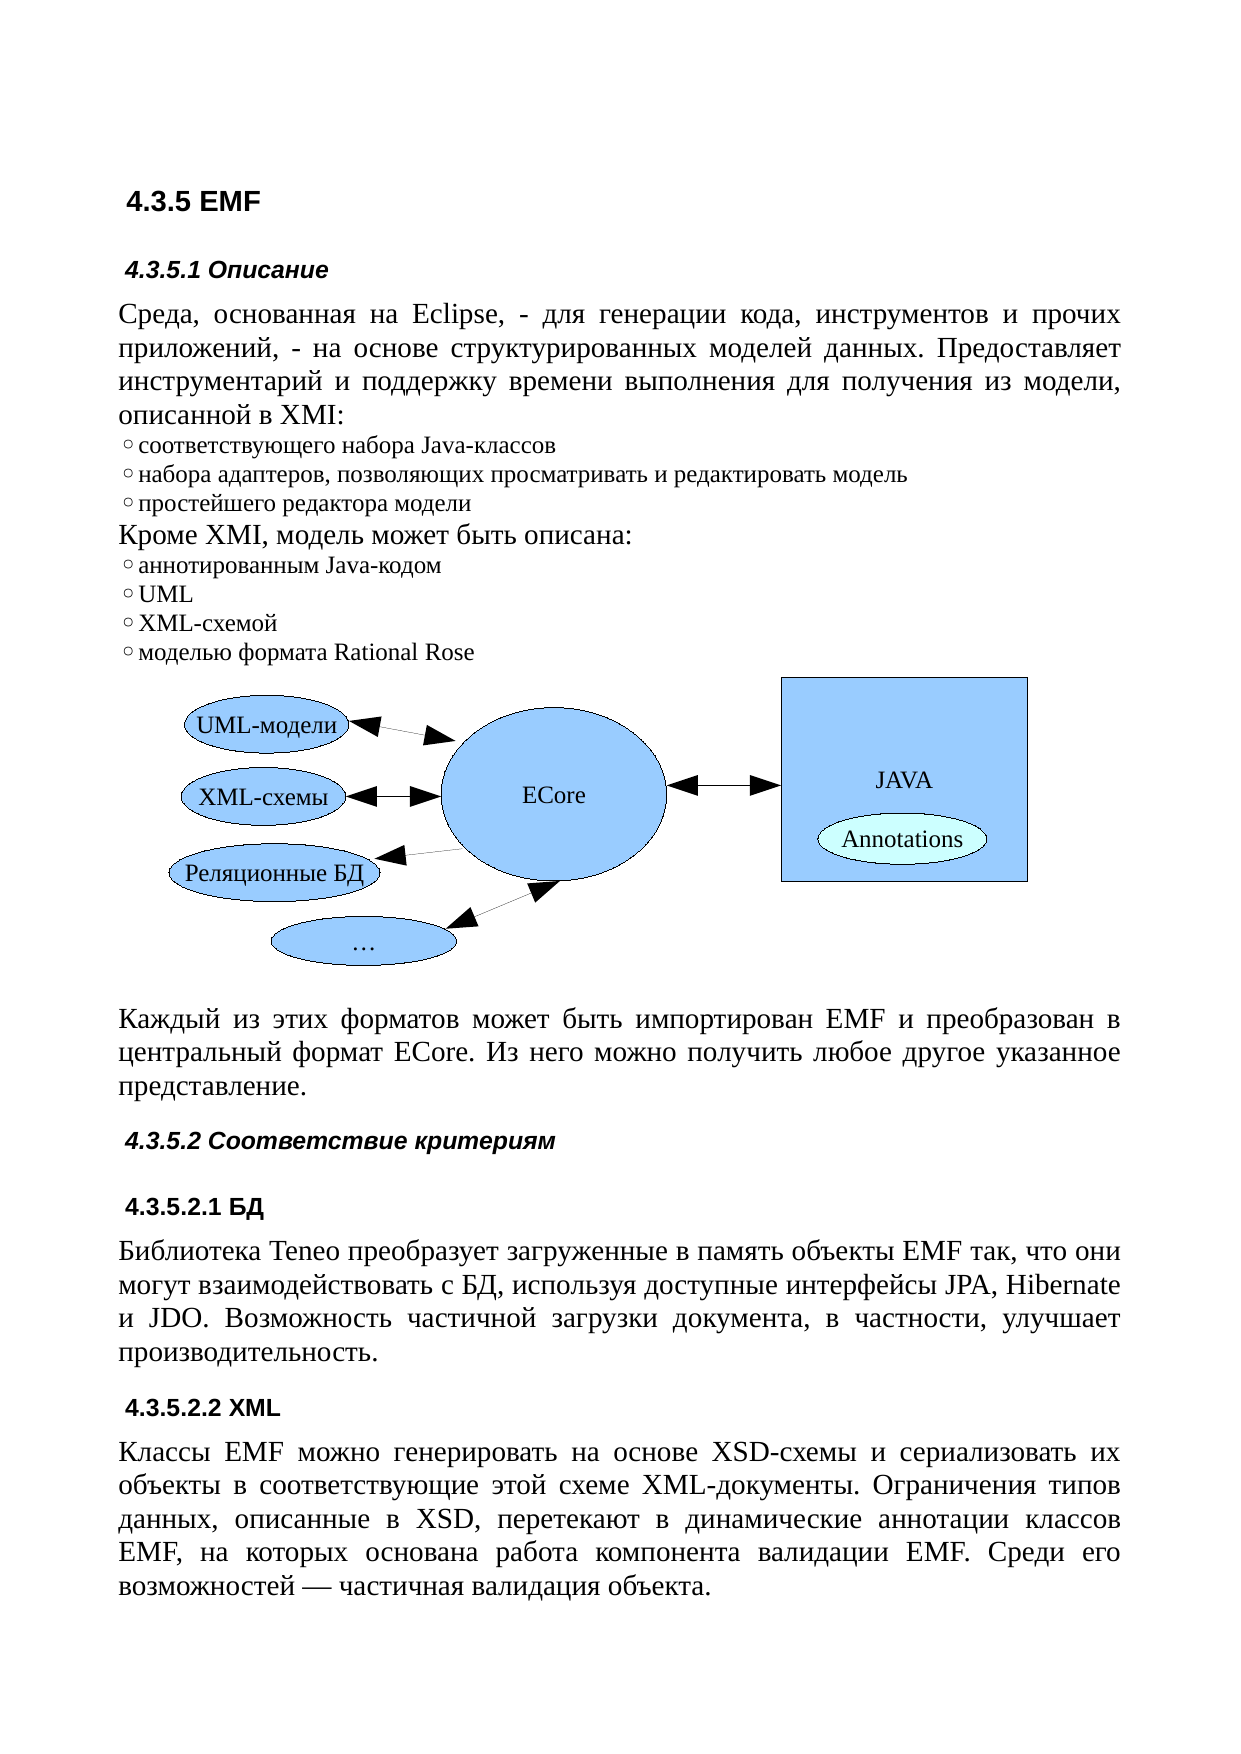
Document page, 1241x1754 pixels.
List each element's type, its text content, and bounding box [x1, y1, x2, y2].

subtitle Описание [118, 255, 1122, 284]
list Каждый из этих форматов может быть импортирован EMF и преобразован в центральный формат ECore. Из него можно получить любое другое указанное представление. [81, 1001, 1122, 1101]
list XML-схемой [118, 608, 1122, 637]
list аннотированным Java-кодом [118, 550, 1122, 579]
list UML [118, 579, 1122, 608]
subtitle XML [118, 1393, 1122, 1421]
subtitle БД [118, 1192, 1122, 1221]
list Библиотека Teneo преобразует загруженные в память объекты EMF так, что они могут взаимодействовать с БД, используя доступные интерфейсы JPA, Hibernate и JDO. Возможность частичной загрузки документа, в частности, улучшает производительность. [81, 1233, 1122, 1368]
list набора адаптеров, позволяющих просматривать и редактировать модель [118, 459, 1122, 488]
list Классы EMF можно генерировать на основе XSD-схемы и сериализовать их объекты в соответствующие этой схеме XML-документы. Ограничения типов данных, описанные в XSD, перетекают в динамические аннотации классов EMF, на которых основана работа компонента валидации EMF. Среди его возможностей — частичная валидация объекта. [81, 1434, 1122, 1601]
list соответствующего набора Java-классов [118, 431, 1122, 459]
list моделью формата Rational Rose [118, 637, 1122, 665]
subtitle EMF [118, 184, 1122, 218]
subtitle Соответствие критериям [118, 1126, 1122, 1155]
list простейшего редактора модели [118, 488, 1122, 517]
list Кроме XMI, модель может быть описана: [81, 517, 1122, 550]
list Среда, основанная на Eclipse, - для генерации кода, инструментов и прочих приложений, - на основе структурированных моделей данных. Предоставляет инструментарий и поддержку времени выполнения для получения из модели, описанной в XMI: [81, 296, 1122, 431]
